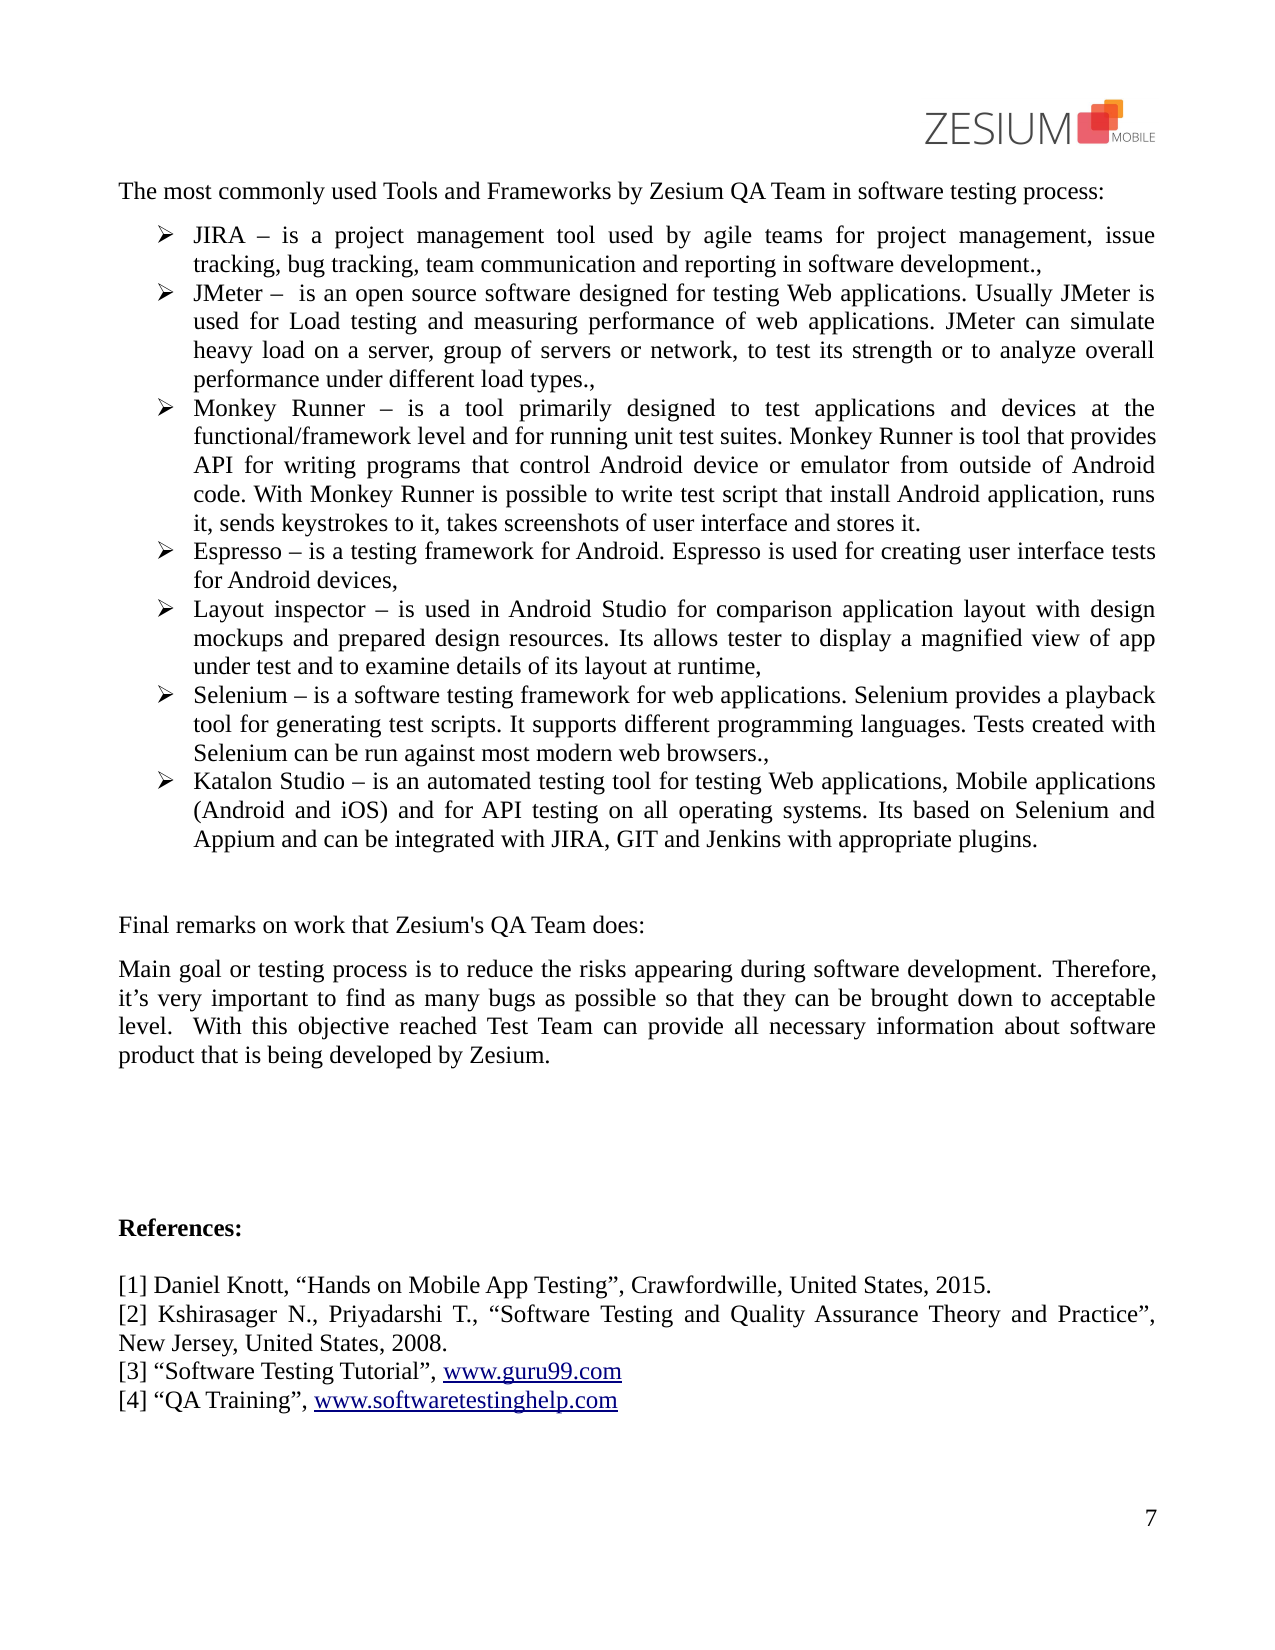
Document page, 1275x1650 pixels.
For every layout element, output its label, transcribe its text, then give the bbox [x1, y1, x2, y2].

list Layout inspector – is used in Android Studio for comparison application layout with design mockups and prepared design resources. Its allows tester to display a magnified view of app under test and to examine details of its layout at runtime, [156, 594, 1157, 680]
text [2] Kshirasager N., Priyadarshi T., “Software Testing and Quality Assurance Theory and Practice”, New Jersey, United States, 2008. [118, 1299, 1157, 1356]
list Espresso – is a testing framework for Android. Espresso is used for creating user interface tests for Android devices, [156, 536, 1157, 594]
text The most commonly used Tools and Frameworks by Zesium QA Team in software testing process: [118, 176, 1157, 205]
text Main goal or testing process is to reduce the risks appearing during software development. Therefore, it’s very important to find as many bugs as possible so that they can be brought down to acceptable level. With this objective reached Test Team can provide all necessary information about software product that is being developed by Zesium. [118, 954, 1157, 1069]
list JIRA – is a project management tool used by agile teams for project management, issue tracking, bug tracking, team communication and reporting in software development., [156, 220, 1157, 278]
list Monkey Runner – is a tool primarily designed to test applications and devices at the functional/framework level and for running unit test suites. Monkey Runner is tool that provides API for writing programs that control Android device or emulator from outside of Android code. With Monkey Runner is possible to write test script that install Android application, runs it, sends keystrokes to it, takes screenshots of user interface and stores it. [156, 393, 1157, 536]
list Katalon Studio – is an automated testing tool for testing Web applications, Mobile applications (Android and iOS) and for API testing on all operating systems. Its based on Selenium and Appium and can be integrated with JIRA, GIT and Jenkins with appropriate plugins. [156, 766, 1157, 853]
picture [920, 98, 1160, 146]
text [4] “QA Training”, www.softwaretestinghelp.com [118, 1385, 1157, 1414]
text References: [118, 1213, 1157, 1241]
text [1] Daniel Knott, “Hands on Mobile App Testing”, Crawfordwille, United States, 2015. [118, 1270, 1157, 1299]
list Selenium – is a software testing framework for web applications. Selenium provides a playback tool for generating test scripts. It supports different programming languages. Tests created with Selenium can be run against most modern web browsers., [156, 680, 1157, 766]
text Final remarks on work that Zesium's QA Team does: [118, 910, 1157, 939]
list JMeter – is an open source software designed for testing Web applications. Usually JMeter is used for Load testing and measuring performance of web applications. JMeter can simulate heavy load on a server, group of servers or network, to test its strength or to analyze overall performance under different load types., [156, 278, 1157, 393]
text [3] “Software Testing Tutorial”, www.guru99.com [118, 1356, 1157, 1385]
